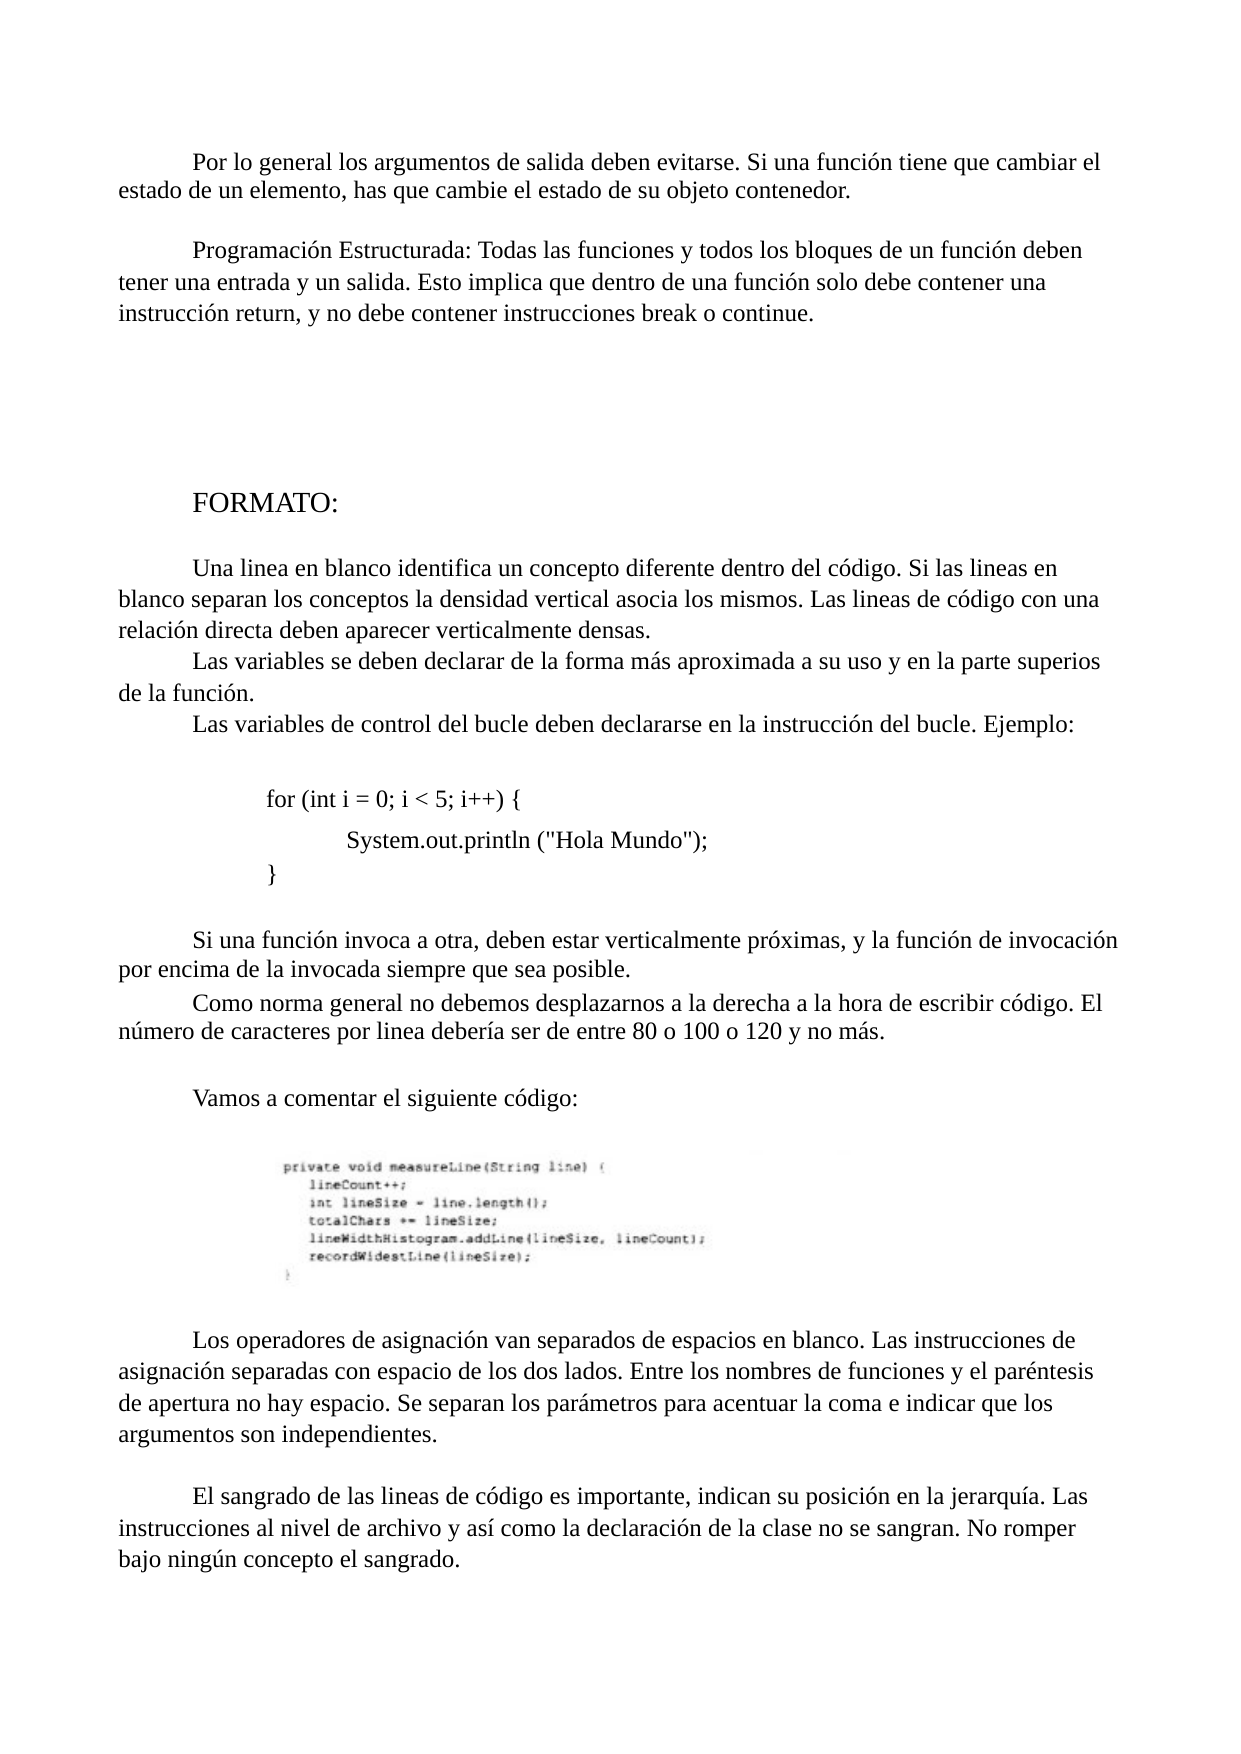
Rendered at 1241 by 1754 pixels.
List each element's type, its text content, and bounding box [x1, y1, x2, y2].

text Las variables se deben declarar de la forma más aproximada a su uso y en la parte superios de la función. [118, 644, 1122, 706]
text FORMATO: [118, 485, 1122, 519]
text Las variables de control del bucle deben declararse en la instrucción del bucle. Ejemplo: [118, 706, 1122, 738]
text Como norma general no debemos desplazarnos a la derecha a la hora de escribir código. El número de caracteres por linea debería ser de entre 80 o 100 o 120 y no más. [118, 988, 1122, 1045]
text for (int i = 0; i < 5; i++) { [118, 781, 1122, 813]
picture [274, 1150, 966, 1290]
text } [118, 859, 1122, 887]
text System.out.println ("Hola Mundo"); [118, 825, 1122, 854]
text Si una función invoca a otra, deben estar verticalmente próximas, y la función de invocación por encima de la invocada siempre que sea posible. [118, 926, 1122, 983]
text Una linea en blanco identifica un concepto diferente dentro del código. Si las lineas en blanco separan los conceptos la densidad vertical asocia los mismos. Las lineas de código con una relación directa deben aparecer verticalmente densas. [118, 550, 1122, 644]
text Vamos a comentar el siguiente código: [118, 1083, 1122, 1112]
text Programación Estructurada: Todas las funciones y todos los bloques de un función deben tener una entrada y un salida. Esto implica que dentro de una función solo debe contener una instrucción return, y no debe contener instrucciones break o continue. [118, 233, 1122, 327]
text Los operadores de asignación van separados de espacios en blanco. Las instrucciones de asignación separadas con espacio de los dos lados. Entre los nombres de funciones y el paréntesis de apertura no hay espacio. Se separan los parámetros para acentuar la coma e indicar que los argumentos son independientes. [118, 1323, 1122, 1448]
text Por lo general los argumentos de salida deben evitarse. Si una función tiene que cambiar el estado de un elemento, has que cambie el estado de su objeto contenedor. [118, 147, 1122, 204]
text El sangrado de las lineas de código es importante, indican su posición en la jerarquía. Las instrucciones al nivel de archivo y así como la declaración de la clase no se sangran. No romper bajo ningún concepto el sangrado. [118, 1479, 1122, 1573]
